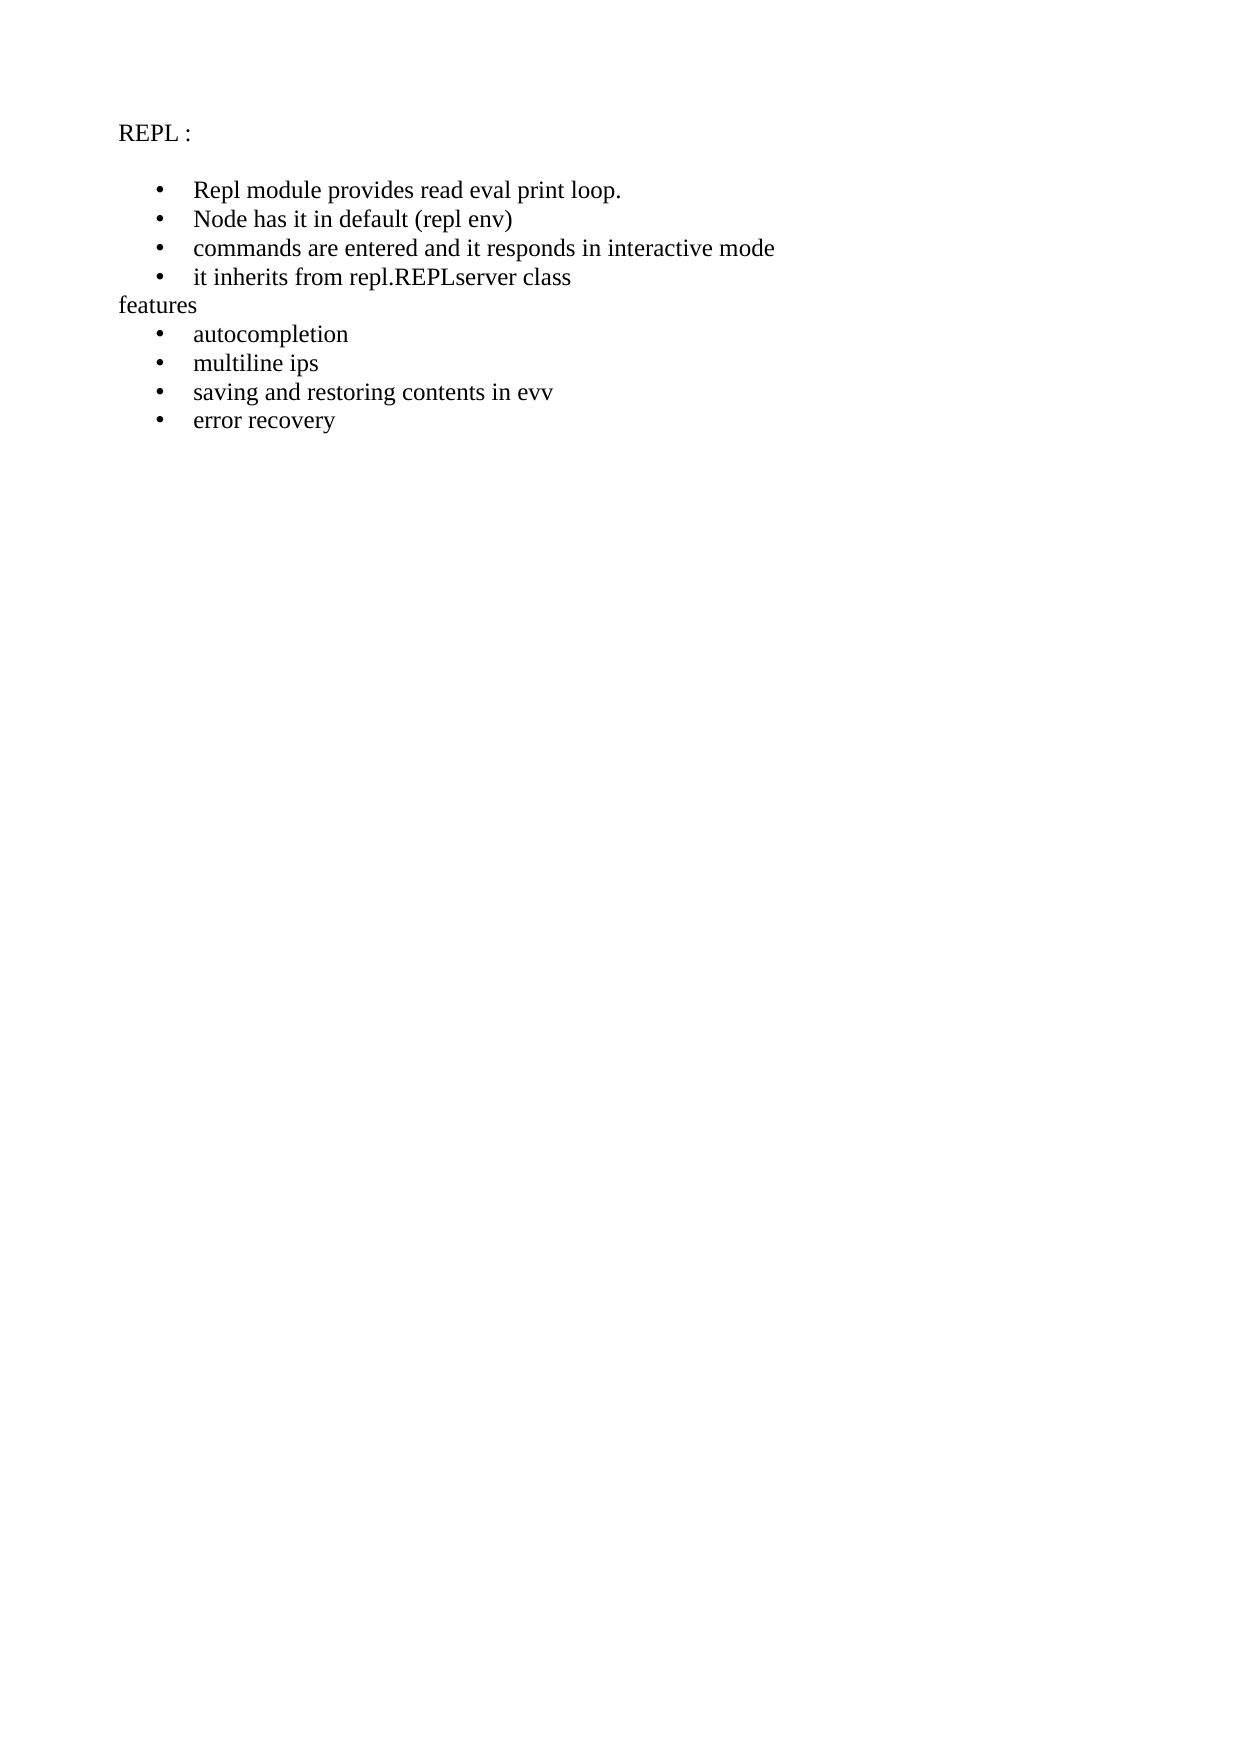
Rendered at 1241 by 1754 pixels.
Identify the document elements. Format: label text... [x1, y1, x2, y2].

text features [118, 291, 1122, 319]
list Repl module provides read eval print loop. [156, 176, 1122, 204]
list error recovery [156, 406, 1122, 434]
list autocompletion [156, 319, 1122, 348]
list commands are entered and it responds in interactive mode [156, 233, 1122, 262]
list Node has it in default (repl env) [156, 204, 1122, 233]
list it inherits from repl.REPLserver class [156, 262, 1122, 291]
list saving and restoring contents in evv [156, 377, 1122, 406]
text REPL : [118, 118, 1122, 147]
list multiline ips [156, 348, 1122, 377]
